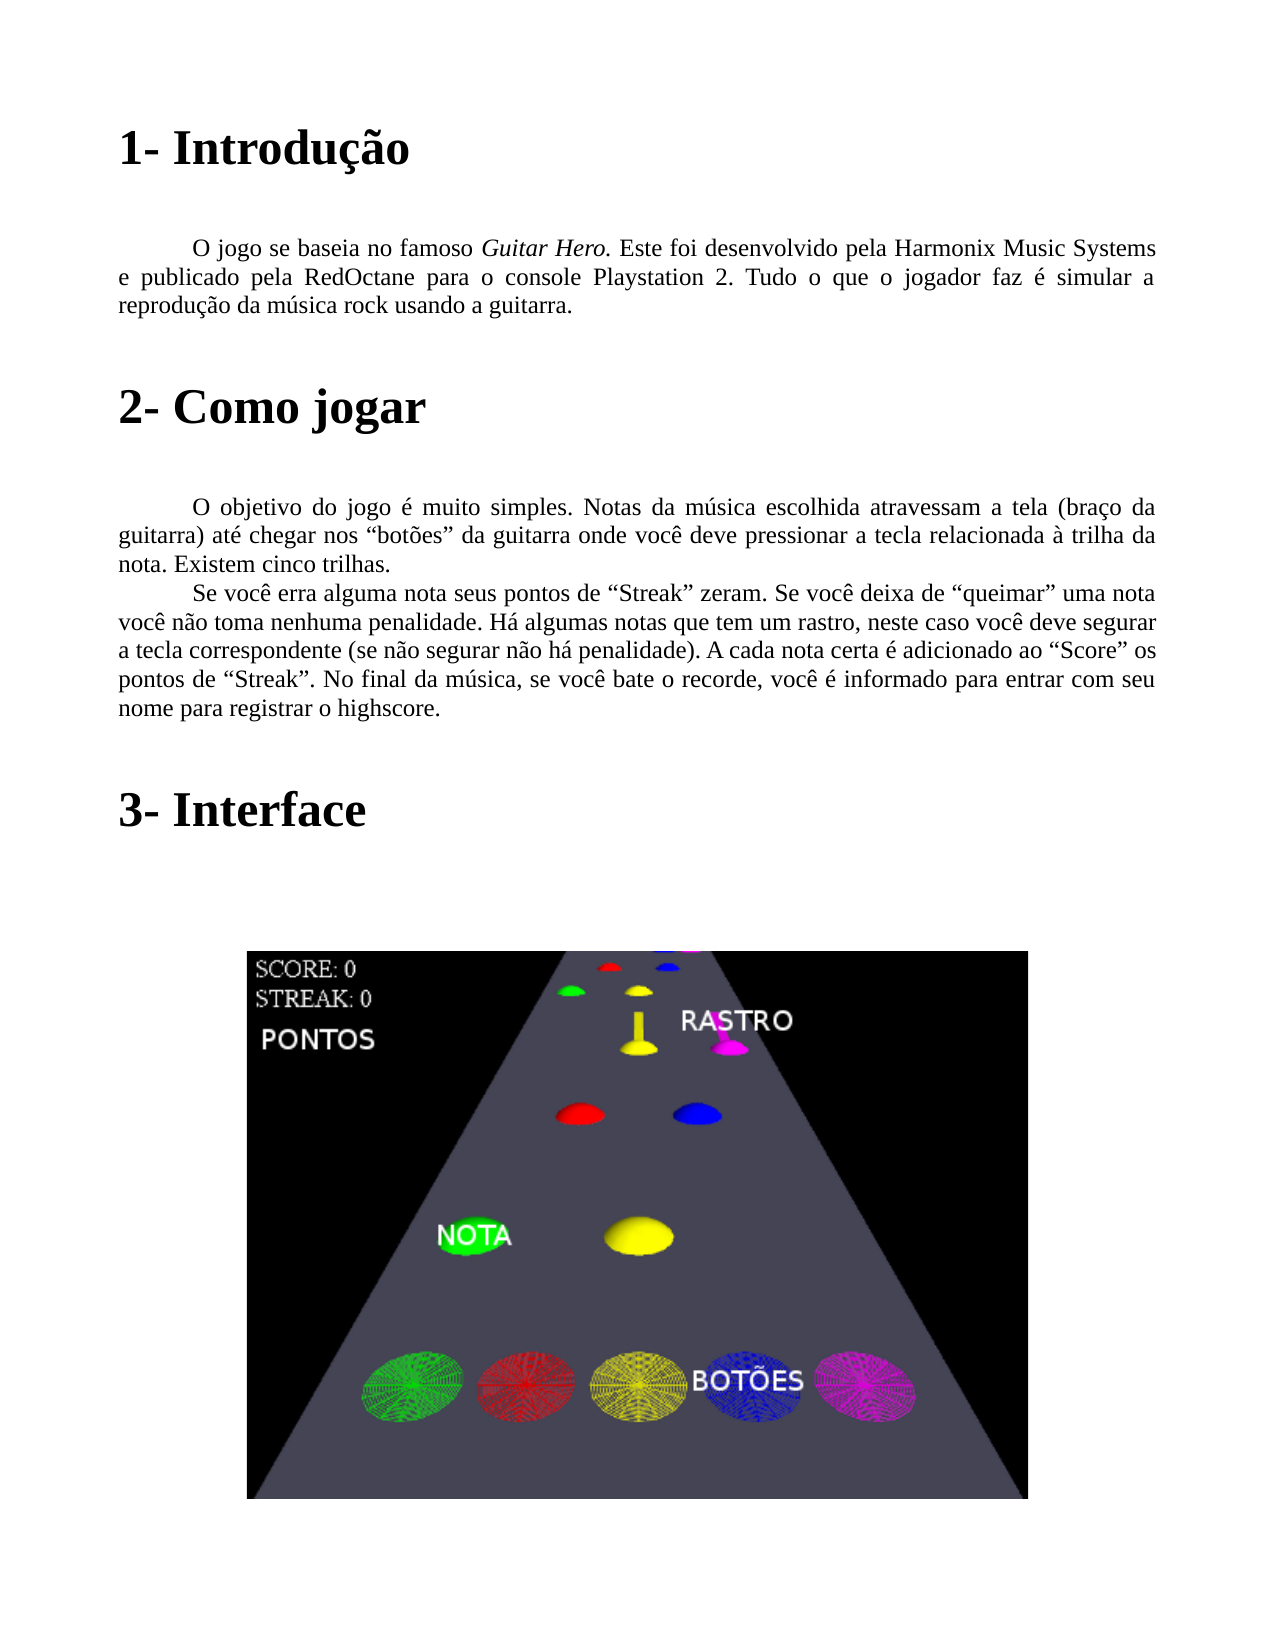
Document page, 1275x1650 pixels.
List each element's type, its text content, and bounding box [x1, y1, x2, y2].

text 2- Como jogar [118, 377, 1157, 434]
text O jogo se baseia no famoso Guitar Hero. Este foi desenvolvido pela Harmonix Music Systems e publicado pela RedOctane para o console Playstation 2. Tudo o que o jogador faz é simular a reprodução da música rock usando a guitarra. [118, 233, 1157, 319]
text O objetivo do jogo é muito simples. Notas da música escolhida atravessam a tela (braço da guitarra) até chegar nos “botões” da guitarra onde você deve pressionar a tecla relacionada à trilha da nota. Existem cinco trilhas. [118, 492, 1157, 578]
text 3- Interface [118, 779, 1157, 837]
text 1- Introdução [118, 118, 1157, 176]
text Se você erra alguma nota seus pontos de “Streak” zeram. Se você deixa de “queimar” uma nota você não toma nenhuma penalidade. Há algumas notas que tem um rastro, neste caso você deve segurar a tecla correspondente (se não segurar não há penalidade). A cada nota certa é adicionado ao “Score” os pontos de “Streak”. No final da música, se você bate o recorde, você é informado para entrar com seu nome para registrar o highscore. [118, 578, 1157, 722]
picture [246, 951, 1029, 1499]
